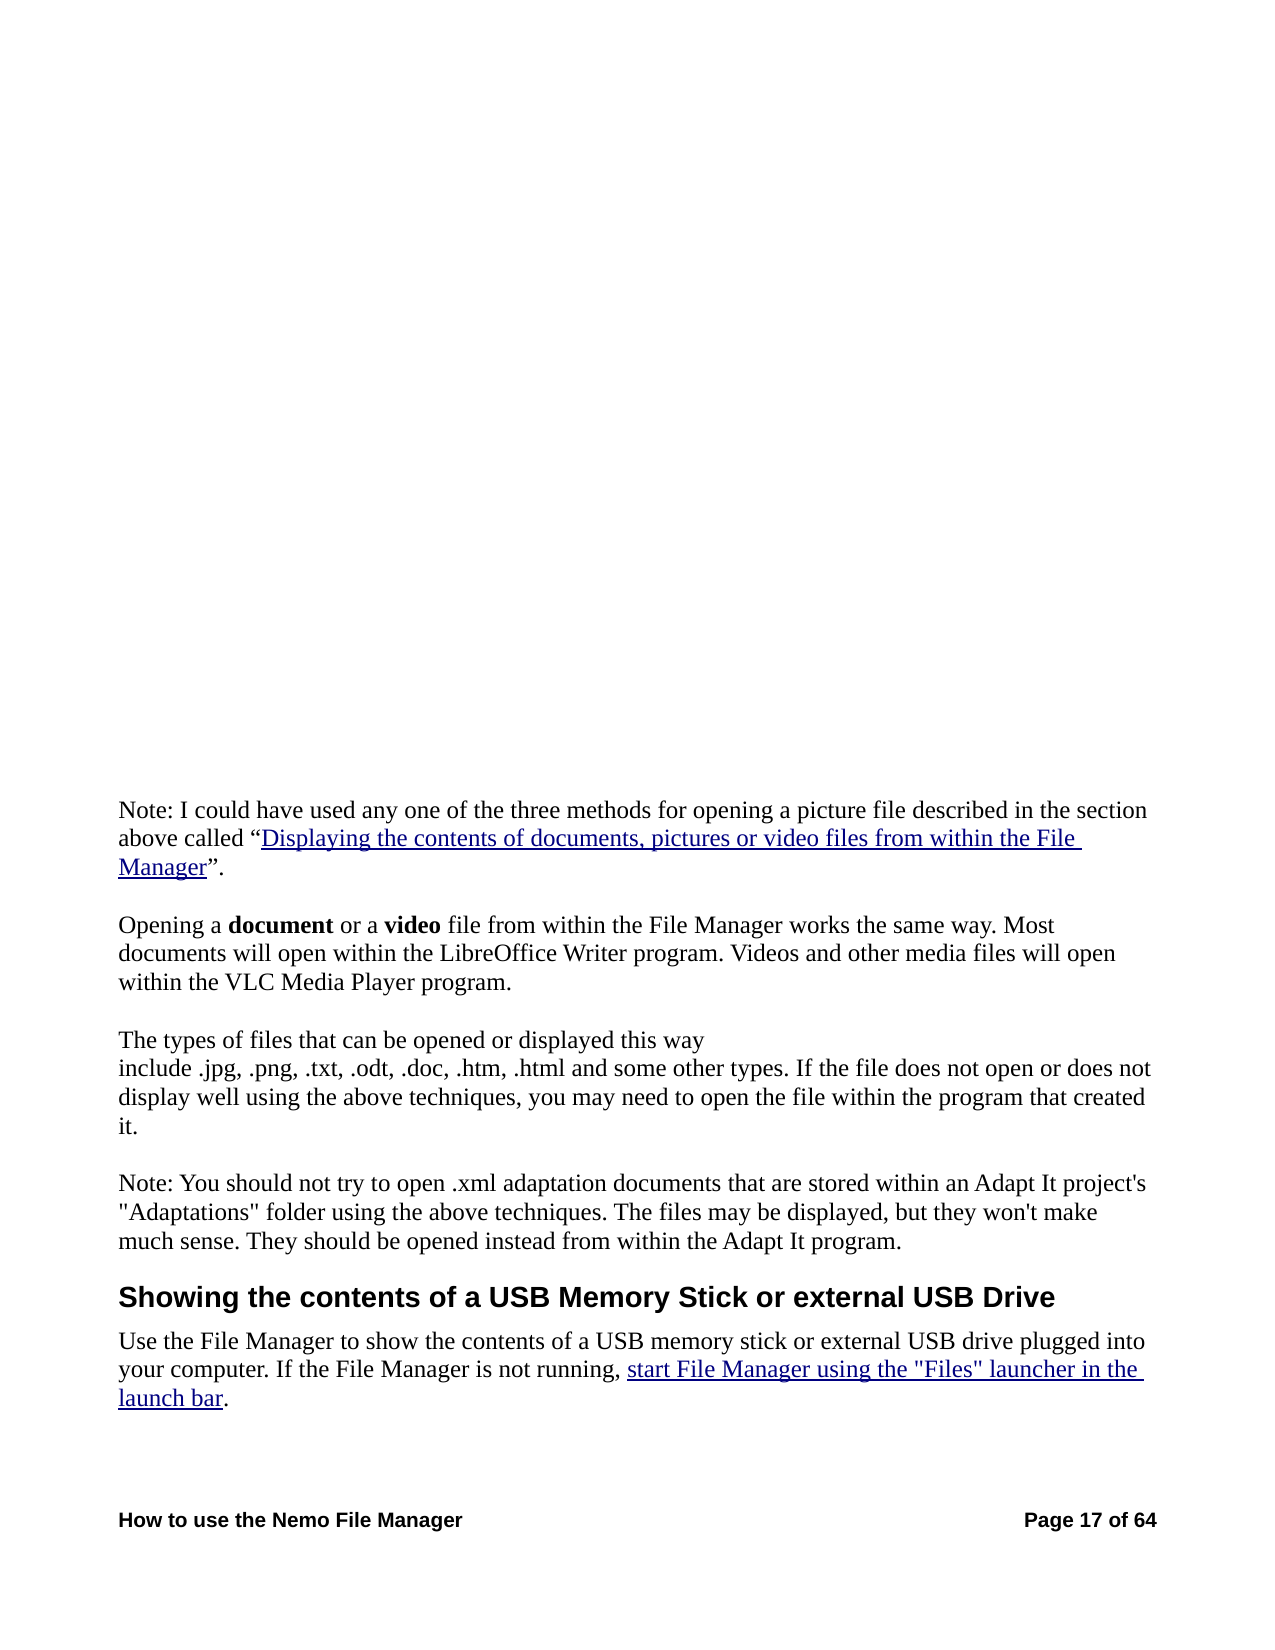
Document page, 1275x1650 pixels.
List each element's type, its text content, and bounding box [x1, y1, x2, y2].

text Note: You should not try to open .xml adaptation documents that are stored within an Adapt It project's "Adaptations" folder using the above techniques. The files may be displayed, but they won't make much sense. They should be opened instead from within the Adapt It program. [118, 1168, 1157, 1255]
text The types of files that can be opened or displayed this way include .jpg, .png, .txt, .odt, .doc, .htm, .html and some other types. If the file does not open or does not display well using the above techniques, you may need to open the file within the program that created it. [118, 1025, 1157, 1140]
text Use the File Manager to show the contents of a USB memory stick or external USB drive plugged into your computer. If the File Manager is not running, start File Manager using the "Files" launcher in the launch bar. [118, 1326, 1157, 1412]
subtitle Showing the contents of a USB Memory Stick or external USB Drive [118, 1280, 1157, 1313]
text Note: I could have used any one of the three methods for opening a picture file described in the section above called “Displaying the contents of documents, pictures or video files from within the File Manager”. [118, 795, 1157, 881]
text Opening a document or a video file from within the File Manager works the same way. Most documents will open within the LibreOffice Writer program. Videos and other media files will open within the VLC Media Player program. [118, 910, 1157, 996]
